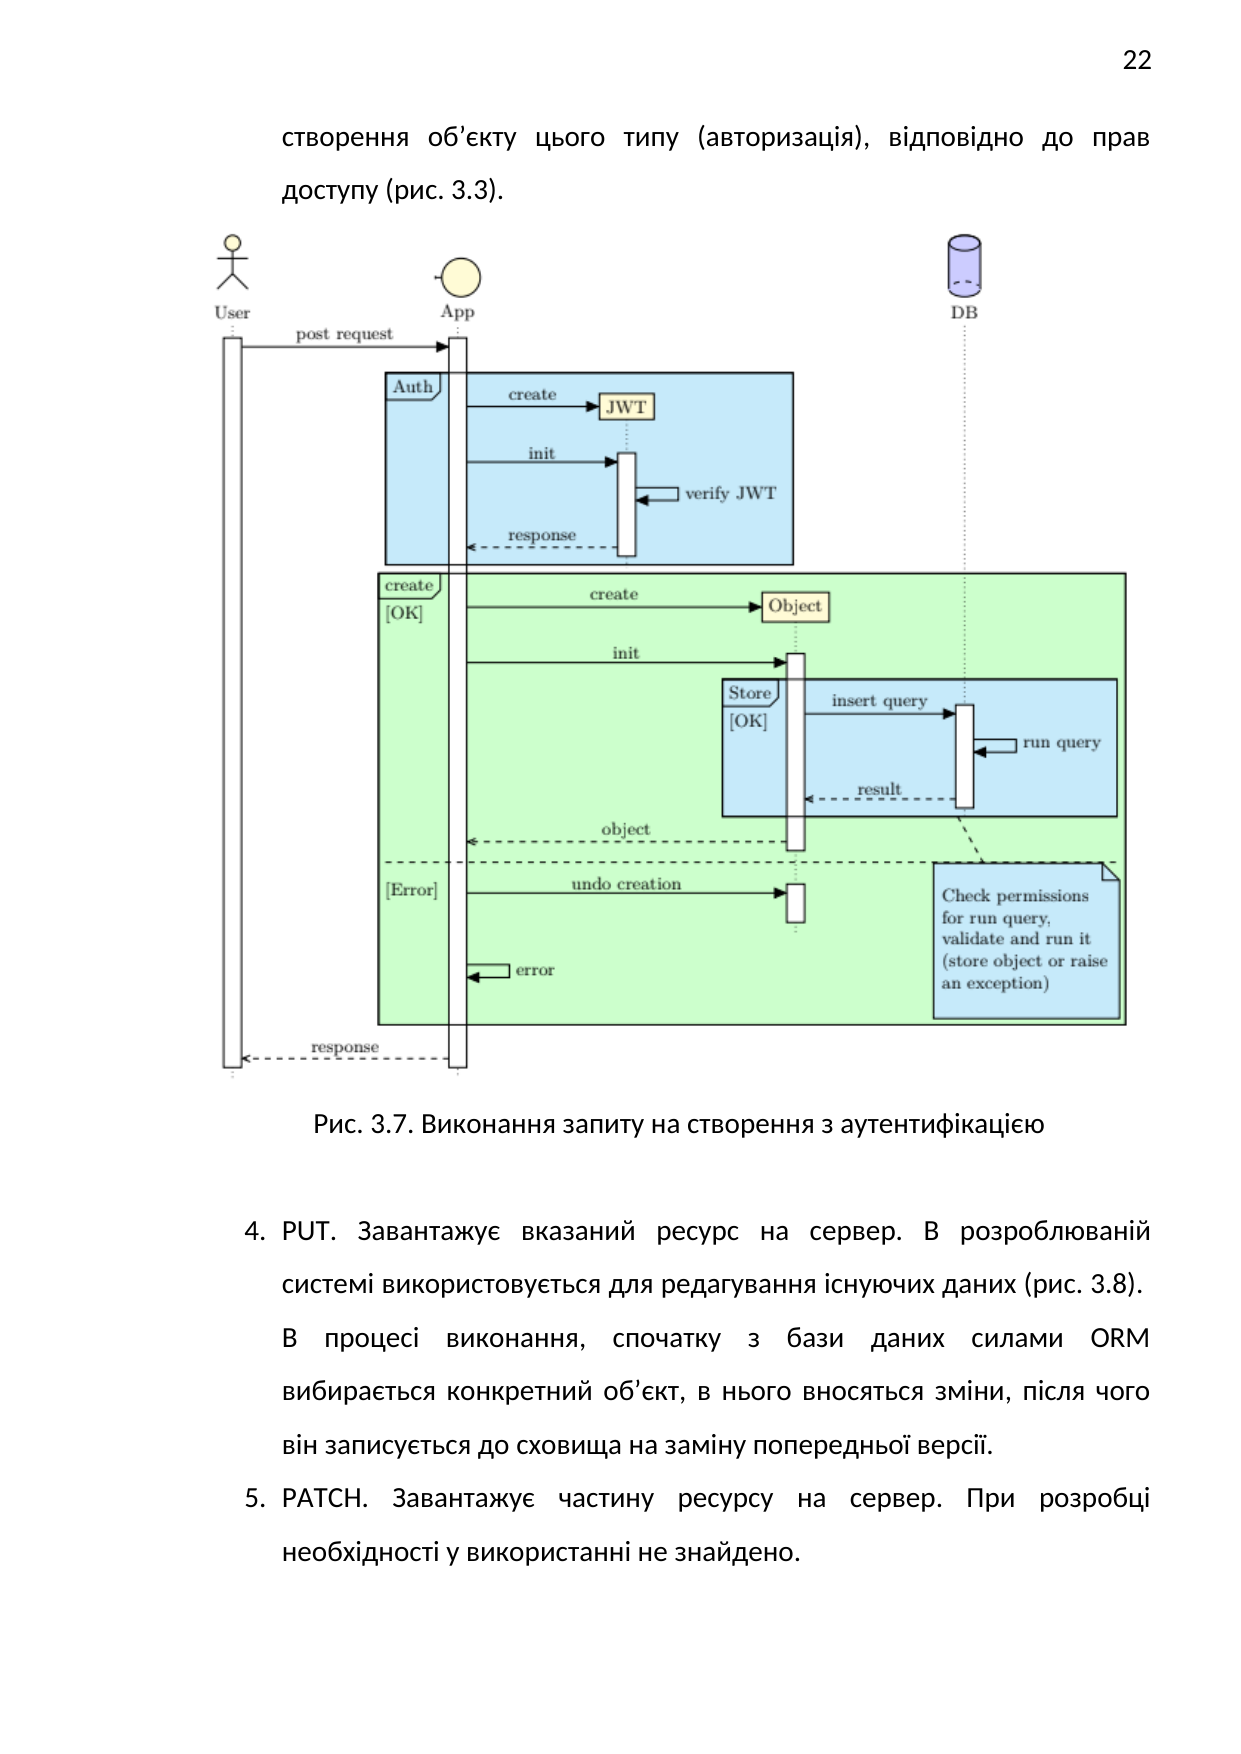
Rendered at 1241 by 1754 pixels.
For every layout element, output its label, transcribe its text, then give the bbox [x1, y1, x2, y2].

list PATCH. Завантажує частину ресурсу на сервер. При розробці необхідності у використанні не знайдено. [244, 1479, 1152, 1568]
list PUT. Завантажує вказаний ресурс на сервер. В розроблюваній системі використовується для редагування існуючих даних (рис. 3.8). В процесі виконання, спочатку з бази даних силами ORM вибирається конкретний об’єкт, в нього вносяться зміни, після чого він записується до сховища на заміну попередньої версії. [244, 1212, 1152, 1461]
text Рис. 3.7. Виконання запиту на створення з аутентифікацією [207, 1105, 1152, 1141]
list створення об’єкту цього типу (авторизація), відповідно до прав доступу (рис. 3.3). [244, 118, 1152, 207]
picture [206, 225, 1152, 1088]
